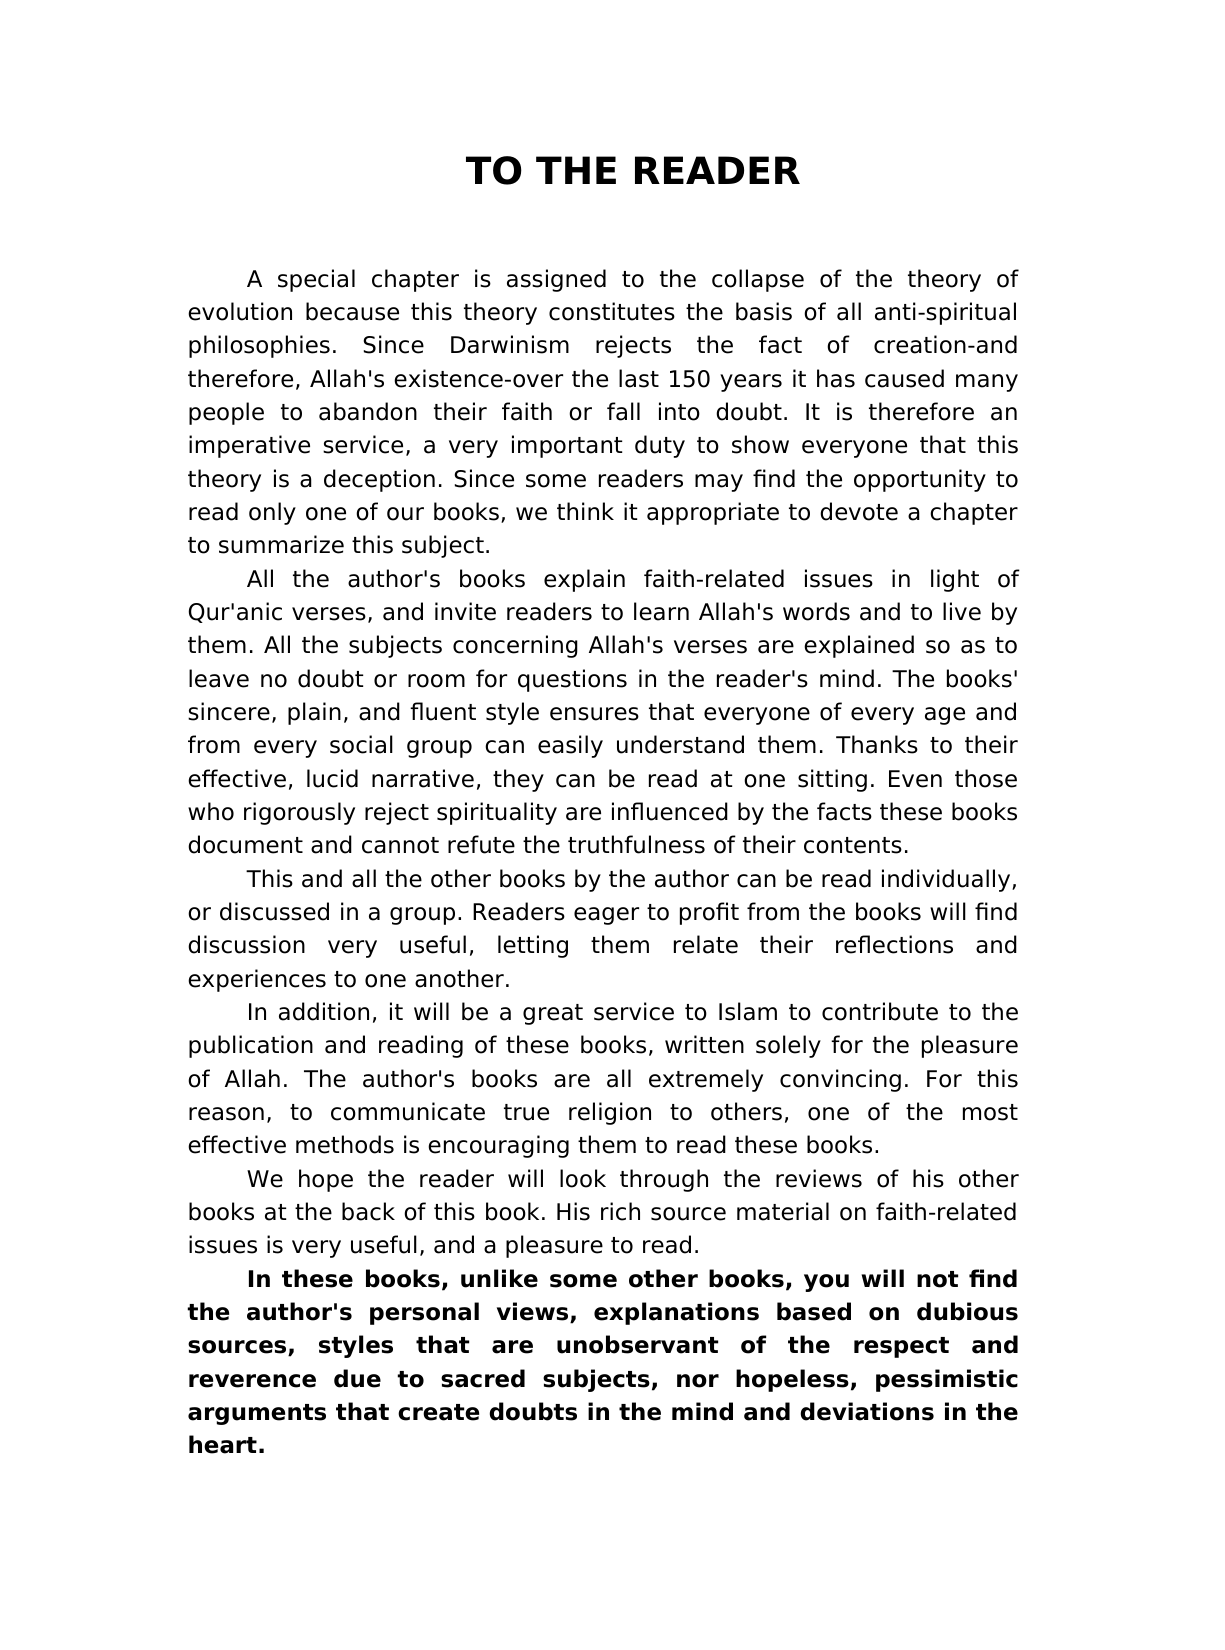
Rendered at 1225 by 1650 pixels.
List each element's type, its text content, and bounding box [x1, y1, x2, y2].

text TO THE READER [187, 150, 1020, 194]
text All the author's books explain faith-related issues in light of Qur'anic verses, and invite readers to learn Allah's words and to live by them. All the subjects concerning Allah's verses are explained so as to leave no doubt or room for questions in the reader's mind. The books' sincere, plain, and fluent style ensures that everyone of every age and from every social group can easily understand them. Thanks to their effective, lucid narrative, they can be read at one sitting. Even those who rigorously reject spirituality are influenced by the facts these books document and cannot refute the truthfulness of their contents. [187, 560, 1020, 860]
text In addition, it will be a great service to Islam to contribute to the publication and reading of these books, written solely for the pleasure of Allah. The author's books are all extremely convincing. For this reason, to communicate true religion to others, one of the most effective methods is encouraging them to read these books. [187, 994, 1020, 1160]
text We hope the reader will look through the reviews of his other books at the back of this book. His rich source material on faith-related issues is very useful, and a pleasure to read. [187, 1160, 1020, 1260]
text A special chapter is assigned to the collapse of the theory of evolution because this theory constitutes the basis of all anti-spiritual philosophies. Since Darwinism rejects the fact of creation-and therefore, Allah's existence-over the last 150 years it has caused many people to abandon their faith or fall into doubt. It is therefore an imperative service, a very important duty to show everyone that this theory is a deception. Since some readers may find the opportunity to read only one of our books, we think it appropriate to devote a chapter to summarize this subject. [187, 260, 1020, 560]
text This and all the other books by the author can be read individually, or discussed in a group. Readers eager to profit from the books will find discussion very useful, letting them relate their reflections and experiences to one another. [187, 860, 1020, 994]
text In these books, unlike some other books, you will not find the author's personal views, explanations based on dubious sources, styles that are unobservant of the respect and reverence due to sacred subjects, nor hopeless, pessimistic arguments that create doubts in the mind and deviations in the heart. [187, 1260, 1020, 1460]
